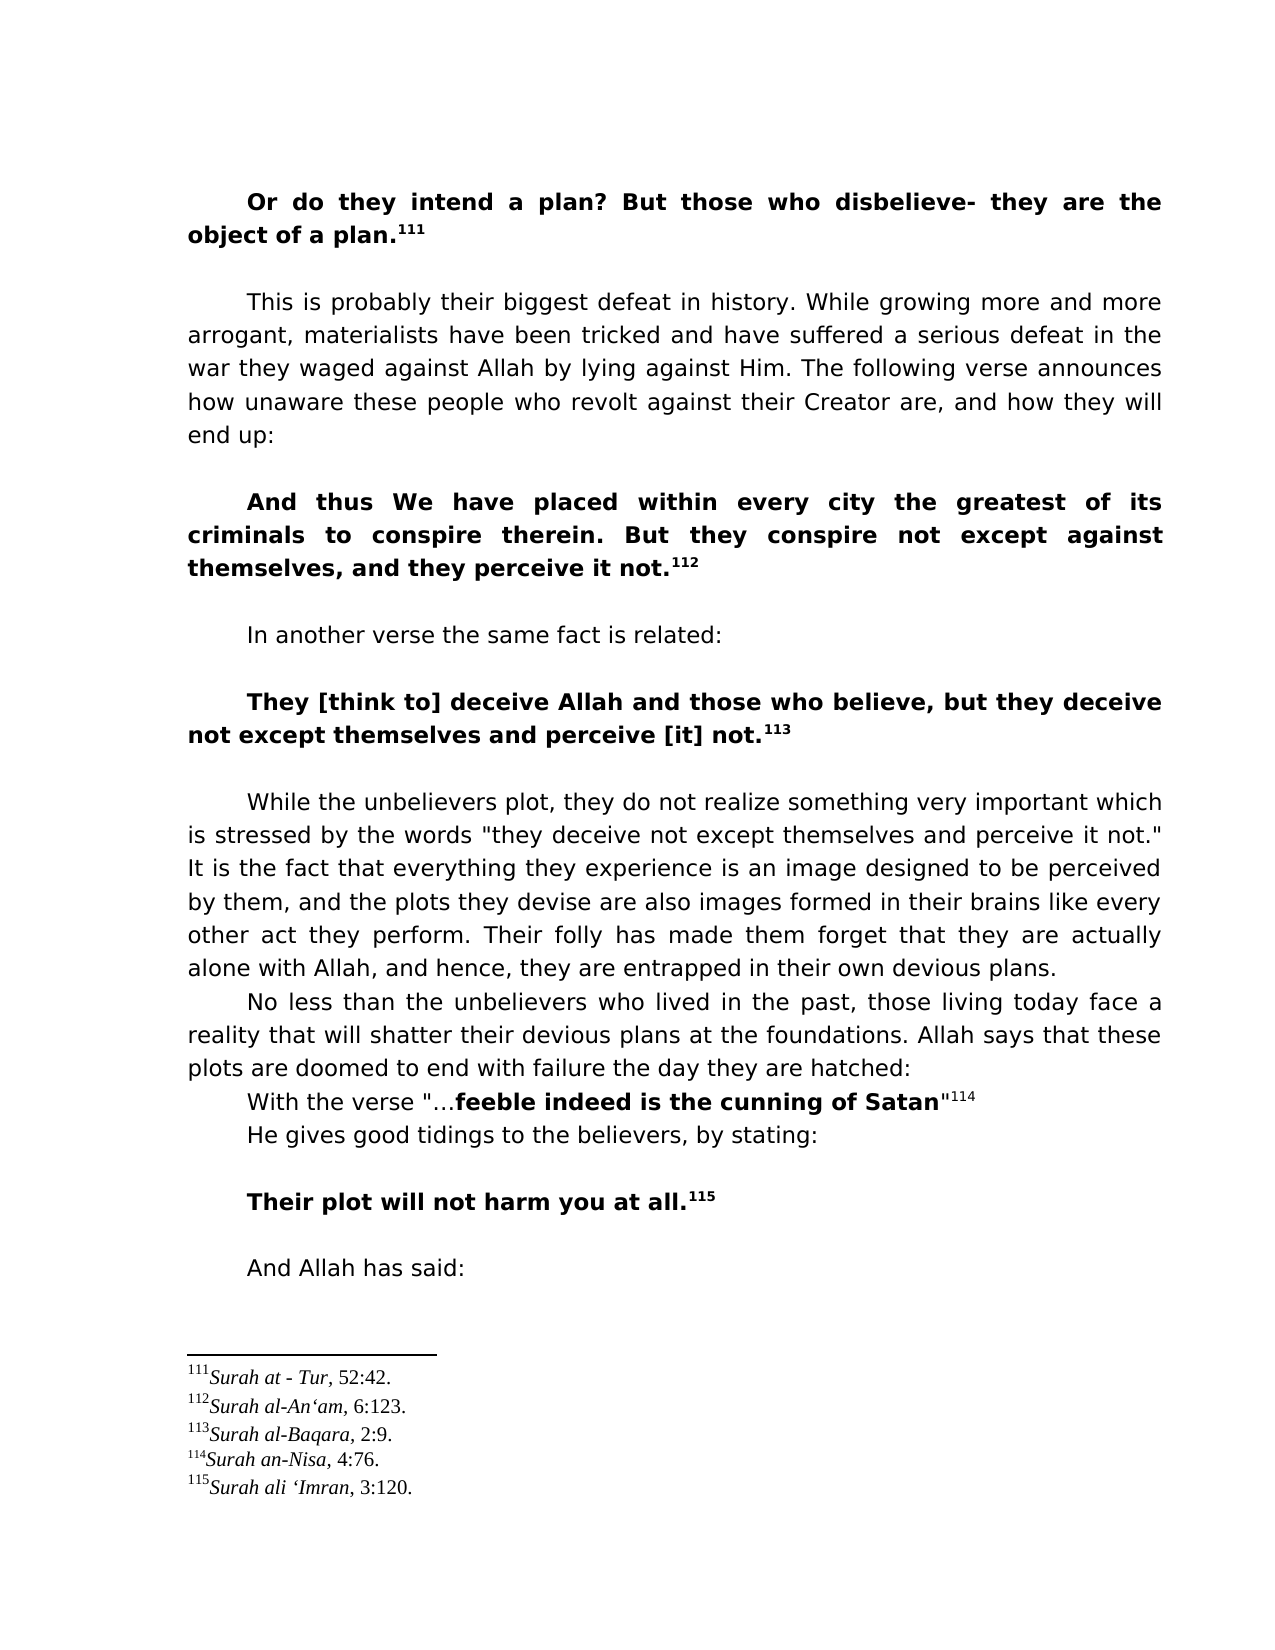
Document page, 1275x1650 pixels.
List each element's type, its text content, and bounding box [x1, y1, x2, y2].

text No less than the unbelievers who lived in the past, those living today face a reality that will shatter their devious plans at the foundations. Allah says that these plots are doomed to end with failure the day they are hatched: [187, 983, 1163, 1083]
text Or do they intend a plan? But those who disbelieve- they are the object of a plan. [187, 183, 1163, 250]
text In another verse the same fact is related: [187, 617, 1163, 650]
text They [think to] deceive Allah and those who believe, but they deceive not except themselves and perceive [it] not. [187, 683, 1163, 750]
text This is probably their biggest defeat in history. While growing more and more arrogant, materialists have been tricked and have suffered a serious defeat in the war they waged against Allah by lying against Him. The following verse announces how unaware these people who revolt against their Creator are, and how they will end up: [187, 283, 1163, 450]
text Surah at - Tur, 52:42. [187, 1361, 1181, 1390]
text And Allah has said: [187, 1250, 1163, 1283]
text Their plot will not harm you at all. [187, 1183, 1163, 1217]
text While the unbelievers plot, they do not realize something very important which is stressed by the words "they deceive not except themselves and perceive it not." It is the fact that everything they experience is an image designed to be perceived by them, and the plots they devise are also images formed in their brains like every other act they perform. Their folly has made them forget that they are actually alone with Allah, and hence, they are entrapped in their own devious plans. [187, 783, 1163, 983]
text Surah al-Baqara, 2:9. [187, 1418, 1181, 1447]
text Surah al-An‘am, 6:123. [187, 1390, 1181, 1418]
text With the verse "…feeble indeed is the cunning of Satan" [187, 1083, 1163, 1117]
text And thus We have placed within every city the greatest of its criminals to conspire therein. But they conspire not except against themselves, and they perceive it not. [187, 483, 1163, 583]
text He gives good tidings to the believers, by stating: [187, 1117, 1163, 1150]
text Surah ali ‘Imran, 3:120. [187, 1471, 1181, 1500]
text Surah an-Nisa, 4:76. [187, 1447, 1181, 1471]
